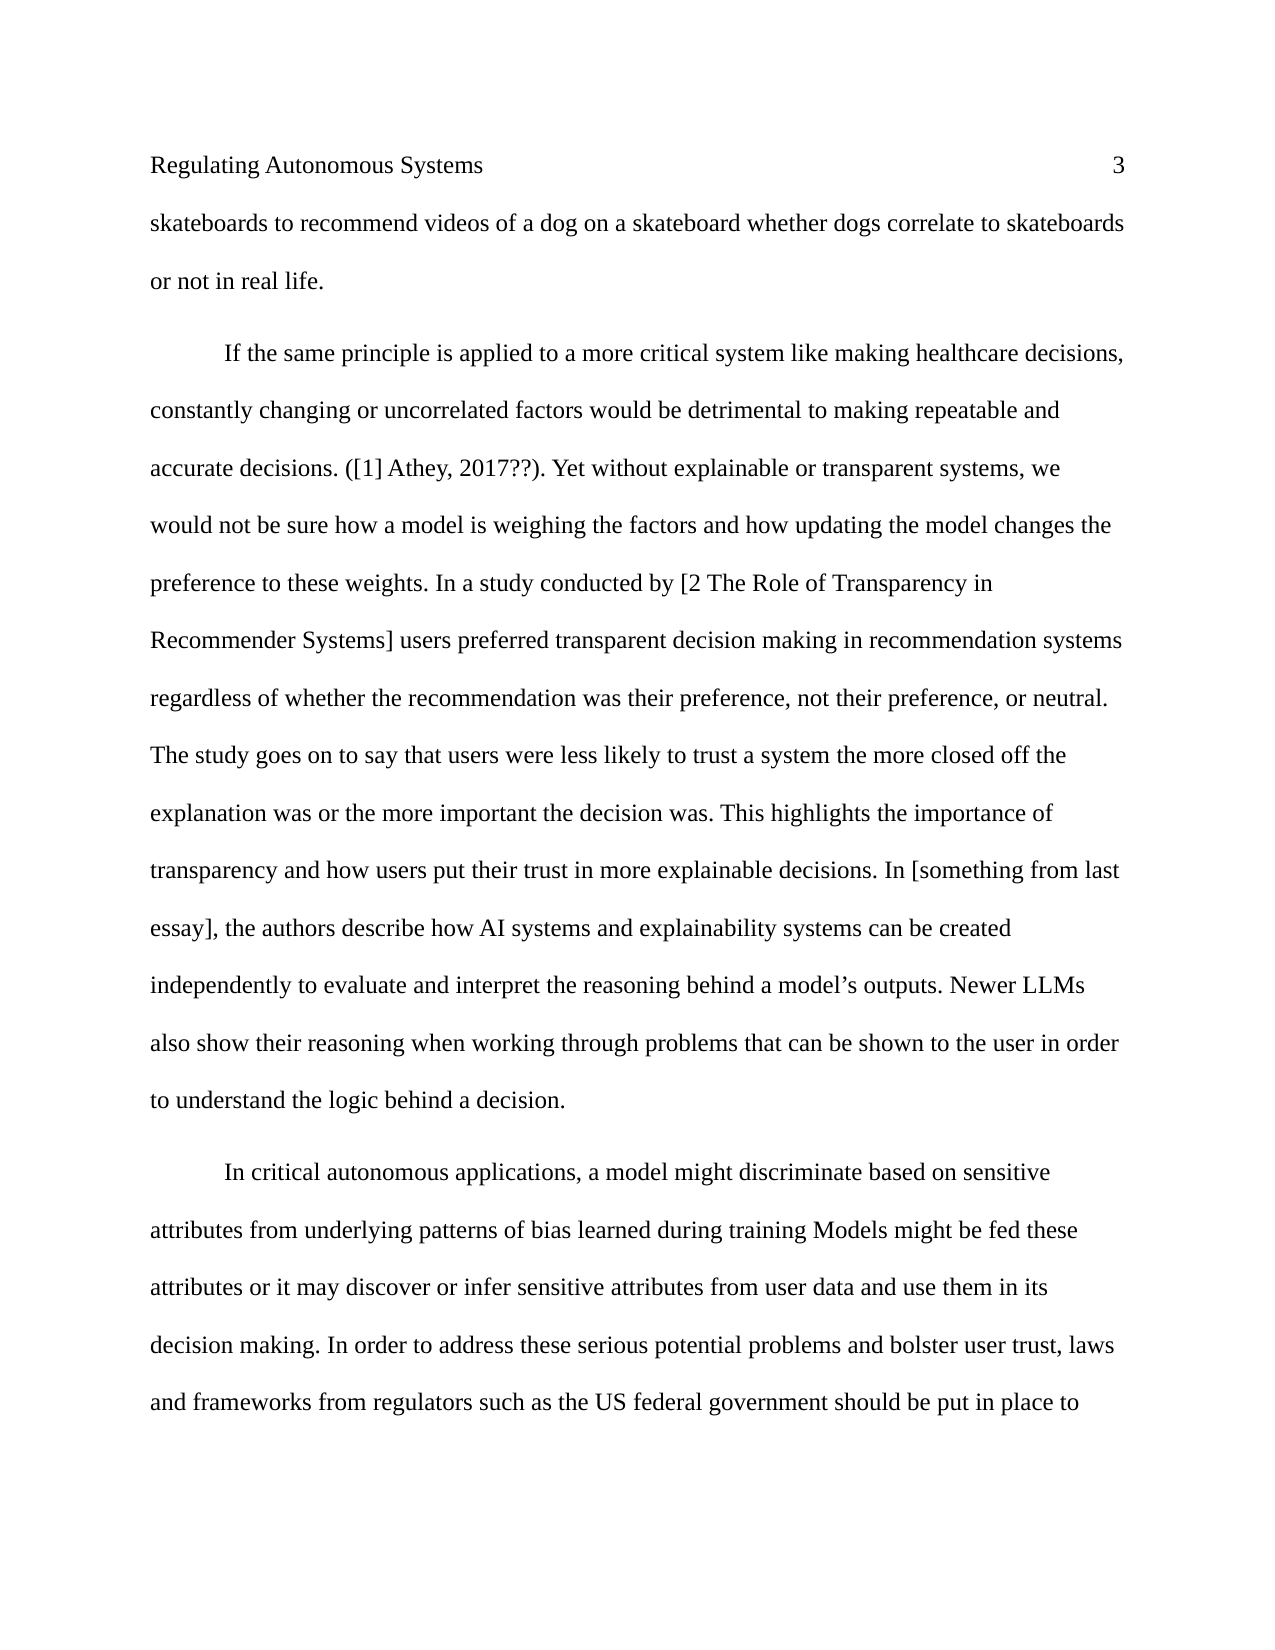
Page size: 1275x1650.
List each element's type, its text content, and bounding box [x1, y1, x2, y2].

text If the same principle is applied to a more critical system like making healthcare decisions, constantly changing or uncorrelated factors would be detrimental to making repeatable and accurate decisions. ([1] Athey, 2017??). Yet without explainable or transparent systems, we would not be sure how a model is weighing the factors and how updating the model changes the preference to these weights. In a study conducted by [2 The Role of Transparency in Recommender Systems] users preferred transparent decision making in recommendation systems regardless of whether the recommendation was their preference, not their preference, or neutral. The study goes on to say that users were less likely to trust a system the more closed off the explanation was or the more important the decision was. This highlights the importance of transparency and how users put their trust in more explainable decisions. In [something from last essay], the authors describe how AI systems and explainability systems can be created independently to evaluate and interpret the reasoning behind a model’s outputs. Newer LLMs also show their reasoning when working through problems that can be shown to the user in order to understand the logic behind a decision. [150, 338, 1125, 1114]
text skateboards to recommend videos of a dog on a skateboard whether dogs correlate to skateboards or not in real life. [150, 208, 1125, 294]
text In critical autonomous applications, a model might discriminate based on sensitive attributes from underlying patterns of bias learned during training Models might be fed these attributes or it may discover or infer sensitive attributes from user data and use them in its decision making. In order to address these serious potential problems and bolster user trust, laws and frameworks from regulators such as the US federal government should be put in place to [150, 1157, 1125, 1416]
